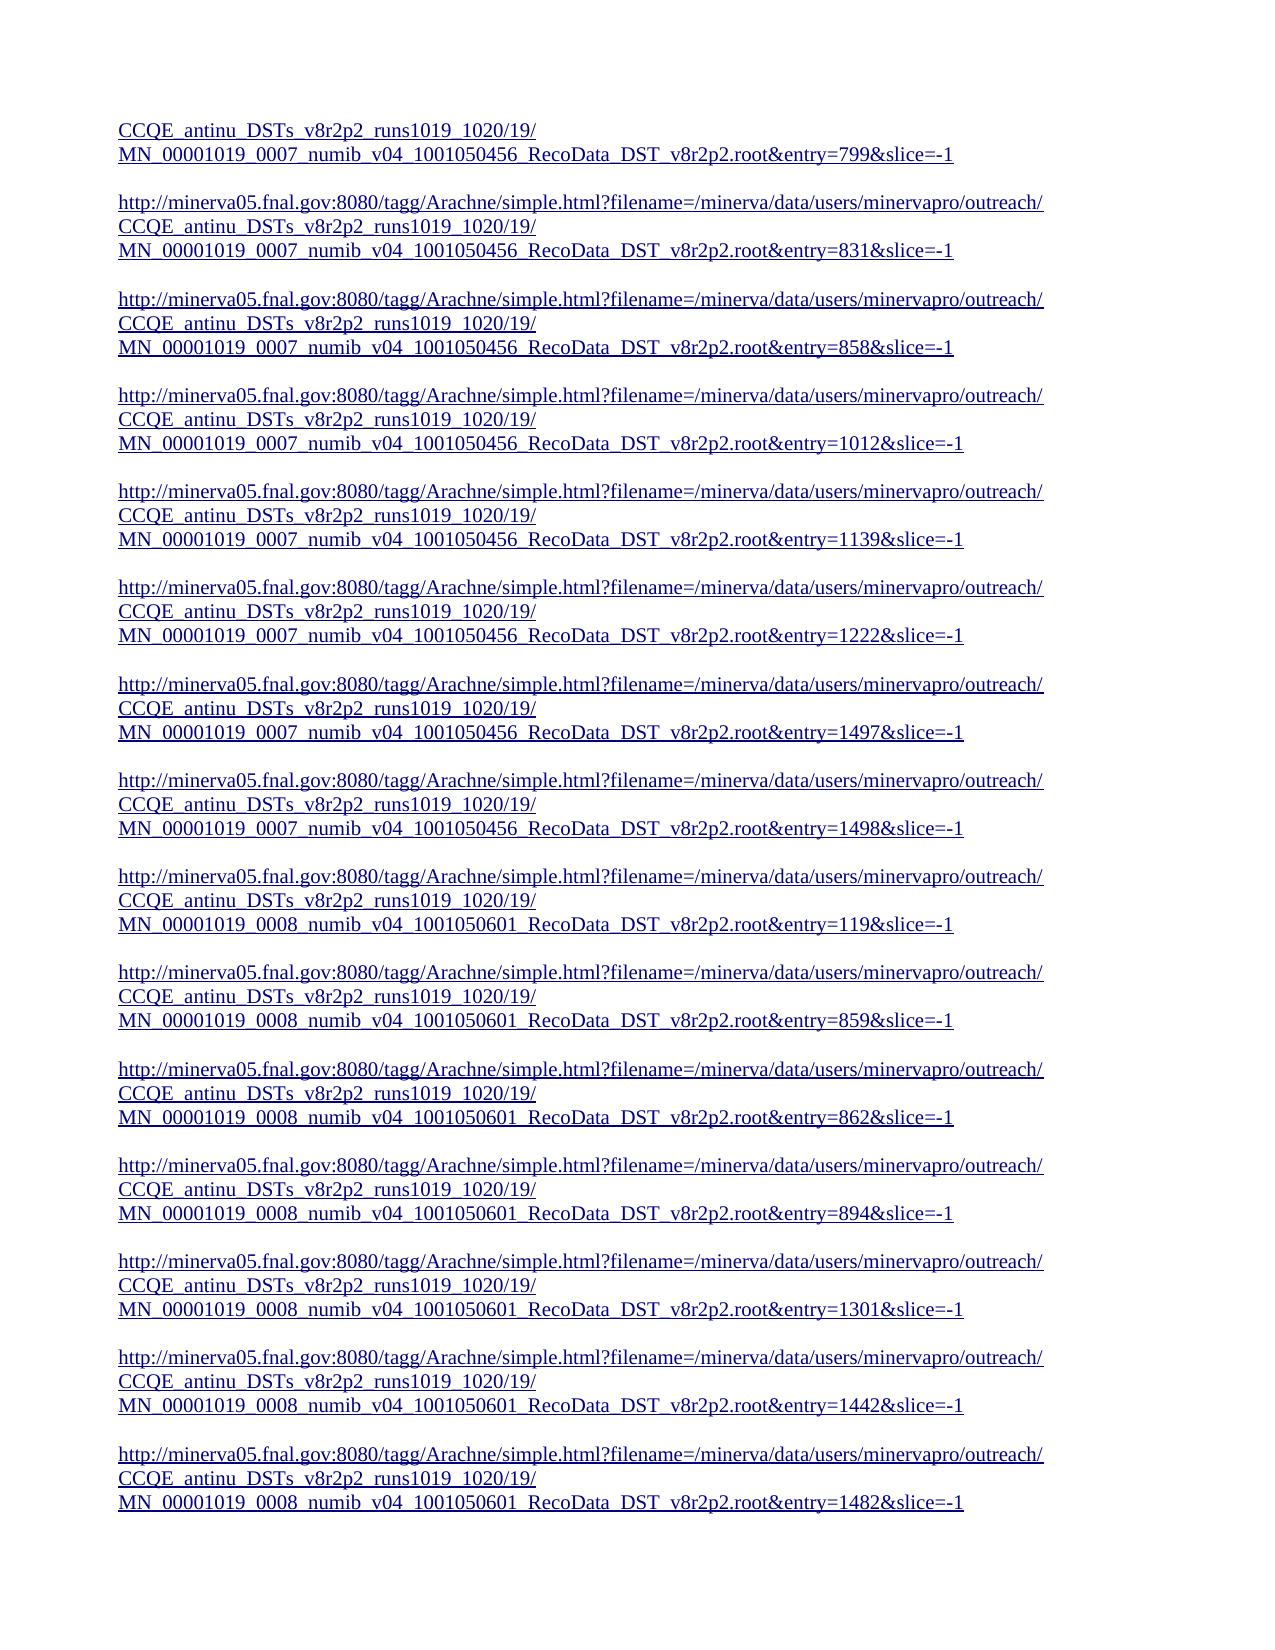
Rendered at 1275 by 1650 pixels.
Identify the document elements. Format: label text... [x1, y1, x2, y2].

text http://minerva05.fnal.gov:8080/tagg/Arachne/simple.html?filename=/minerva/data/users/minervapro/outreach/CCQE_antinu_DSTs_v8r2p2_runs1019_1020/19/MN_00001019_0007_numib_v04_1001050456_RecoData_DST_v8r2p2.root&entry=1498&slice=-1 [118, 768, 1157, 840]
text http://minerva05.fnal.gov:8080/tagg/Arachne/simple.html?filename=/minerva/data/users/minervapro/outreach/CCQE_antinu_DSTs_v8r2p2_runs1019_1020/19/MN_00001019_0007_numib_v04_1001050456_RecoData_DST_v8r2p2.root&entry=1012&slice=-1 [118, 383, 1157, 455]
text http://minerva05.fnal.gov:8080/tagg/Arachne/simple.html?filename=/minerva/data/users/minervapro/outreach/CCQE_antinu_DSTs_v8r2p2_runs1019_1020/19/MN_00001019_0008_numib_v04_1001050601_RecoData_DST_v8r2p2.root&entry=1482&slice=-1 [118, 1442, 1157, 1514]
text http://minerva05.fnal.gov:8080/tagg/Arachne/simple.html?filename=/minerva/data/users/minervapro/outreach/CCQE_antinu_DSTs_v8r2p2_runs1019_1020/19/MN_00001019_0007_numib_v04_1001050456_RecoData_DST_v8r2p2.root&entry=858&slice=-1 [118, 287, 1157, 359]
text http://minerva05.fnal.gov:8080/tagg/Arachne/simple.html?filename=/minerva/data/users/minervapro/outreach/CCQE_antinu_DSTs_v8r2p2_runs1019_1020/19/MN_00001019_0008_numib_v04_1001050601_RecoData_DST_v8r2p2.root&entry=1301&slice=-1 [118, 1249, 1157, 1321]
text http://minerva05.fnal.gov:8080/tagg/Arachne/simple.html?filename=/minerva/data/users/minervapro/outreach/CCQE_antinu_DSTs_v8r2p2_runs1019_1020/19/MN_00001019_0008_numib_v04_1001050601_RecoData_DST_v8r2p2.root&entry=119&slice=-1 [118, 864, 1157, 936]
text http://minerva05.fnal.gov:8080/tagg/Arachne/simple.html?filename=/minerva/data/users/minervapro/outreach/CCQE_antinu_DSTs_v8r2p2_runs1019_1020/19/MN_00001019_0007_numib_v04_1001050456_RecoData_DST_v8r2p2.root&entry=831&slice=-1 [118, 190, 1157, 262]
text http://minerva05.fnal.gov:8080/tagg/Arachne/simple.html?filename=/minerva/data/users/minervapro/outreach/CCQE_antinu_DSTs_v8r2p2_runs1019_1020/19/MN_00001019_0007_numib_v04_1001050456_RecoData_DST_v8r2p2.root&entry=1139&slice=-1 [118, 479, 1157, 551]
text http://minerva05.fnal.gov:8080/tagg/Arachne/simple.html?filename=/minerva/data/users/minervapro/outreach/CCQE_antinu_DSTs_v8r2p2_runs1019_1020/19/MN_00001019_0008_numib_v04_1001050601_RecoData_DST_v8r2p2.root&entry=862&slice=-1 [118, 1057, 1157, 1129]
text http://minerva05.fnal.gov:8080/tagg/Arachne/simple.html?filename=/minerva/data/users/minervapro/outreach/CCQE_antinu_DSTs_v8r2p2_runs1019_1020/19/MN_00001019_0007_numib_v04_1001050456_RecoData_DST_v8r2p2.root&entry=1497&slice=-1 [118, 672, 1157, 744]
text http://minerva05.fnal.gov:8080/tagg/Arachne/simple.html?filename=/minerva/data/users/minervapro/outreach/CCQE_antinu_DSTs_v8r2p2_runs1019_1020/19/MN_00001019_0007_numib_v04_1001050456_RecoData_DST_v8r2p2.root&entry=1222&slice=-1 [118, 575, 1157, 647]
text http://minerva05.fnal.gov:8080/tagg/Arachne/simple.html?filename=/minerva/data/users/minervapro/outreach/CCQE_antinu_DSTs_v8r2p2_runs1019_1020/19/MN_00001019_0008_numib_v04_1001050601_RecoData_DST_v8r2p2.root&entry=1442&slice=-1 [118, 1345, 1157, 1417]
text http://minerva05.fnal.gov:8080/tagg/Arachne/simple.html?filename=/minerva/data/users/minervapro/outreach/CCQE_antinu_DSTs_v8r2p2_runs1019_1020/19/MN_00001019_0008_numib_v04_1001050601_RecoData_DST_v8r2p2.root&entry=859&slice=-1 [118, 960, 1157, 1032]
text http://minerva05.fnal.gov:8080/tagg/Arachne/simple.html?filename=/minerva/data/users/minervapro/outreach/CCQE_antinu_DSTs_v8r2p2_runs1019_1020/19/MN_00001019_0008_numib_v04_1001050601_RecoData_DST_v8r2p2.root&entry=894&slice=-1 [118, 1153, 1157, 1225]
text CCQE_antinu_DSTs_v8r2p2_runs1019_1020/19/MN_00001019_0007_numib_v04_1001050456_RecoData_DST_v8r2p2.root&entry=799&slice=-1 [118, 118, 1157, 166]
